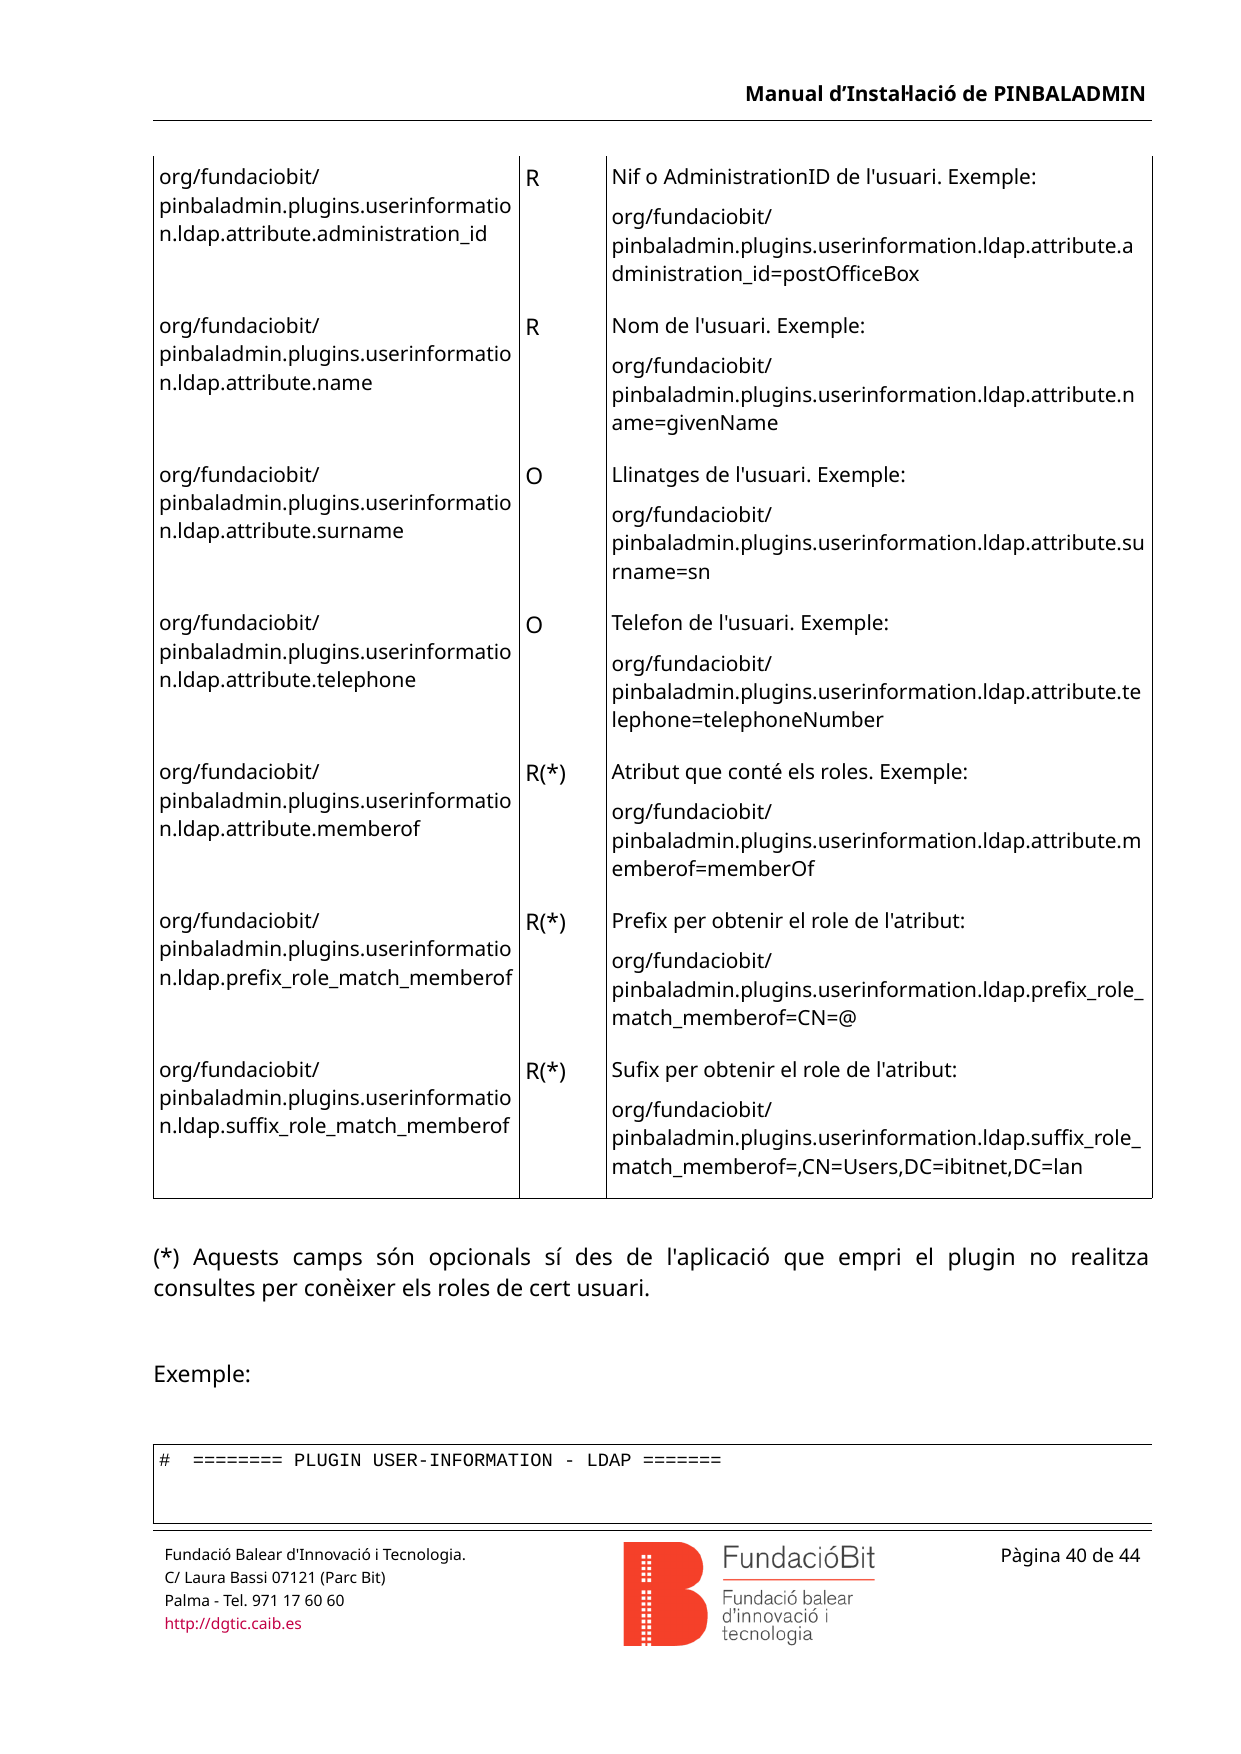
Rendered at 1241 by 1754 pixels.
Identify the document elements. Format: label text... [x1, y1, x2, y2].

table_cell R [520, 305, 606, 454]
picture [623, 1542, 875, 1646]
table_cell org/fundaciobit/pinbaladmin.plugins.userinformation.ldap.attribute.administration_id [154, 156, 519, 305]
table_cell R(*) [520, 752, 606, 900]
table_cell Nom de l'usuari. Exemple: org/fundaciobit/pinbaladmin.plugins.userinformation.ldap.attribute.name=givenName [607, 305, 1152, 454]
table_cell org/fundaciobit/pinbaladmin.plugins.userinformation.ldap.prefix_role_match_memberof [154, 900, 519, 1049]
table_cell org/fundaciobit/pinbaladmin.plugins.userinformation.ldap.attribute.surname [154, 454, 519, 603]
table_header # ======== PLUGIN USER-INFORMATION - LDAP ======= [154, 1445, 1152, 1523]
text Exemple: [153, 1358, 1152, 1389]
table_cell Atribut que conté els roles. Exemple: org/fundaciobit/pinbaladmin.plugins.userinformation.ldap.attribute.memberof=memberOf [607, 752, 1152, 900]
table_cell Prefix per obtenir el role de l'atribut: org/fundaciobit/pinbaladmin.plugins.userinformation.ldap.prefix_role_match_memberof=CN=@ [607, 900, 1152, 1049]
table_cell O [520, 603, 606, 752]
table_cell org/fundaciobit/pinbaladmin.plugins.userinformation.ldap.suffix_role_match_memberof [154, 1049, 519, 1198]
table_cell org/fundaciobit/pinbaladmin.plugins.userinformation.ldap.attribute.name [154, 305, 519, 454]
table_cell R(*) [520, 1049, 606, 1198]
table_cell Telefon de l'usuari. Exemple: org/fundaciobit/pinbaladmin.plugins.userinformation.ldap.attribute.telephone=telephoneNumber [607, 603, 1152, 752]
table_cell Nif o AdministrationID de l'usuari. Exemple: org/fundaciobit/pinbaladmin.plugins.userinformation.ldap.attribute.administration_id=postOfficeBox [607, 156, 1152, 305]
text (*) Aquests camps són opcionals sí des de l'aplicació que empri el plugin no realitza consultes per conèixer els roles de cert usuari. [153, 1241, 1152, 1303]
table_cell O [520, 454, 606, 603]
table_cell Sufix per obtenir el role de l'atribut: org/fundaciobit/pinbaladmin.plugins.userinformation.ldap.suffix_role_match_memberof=,CN=Users,DC=ibitnet,DC=lan [607, 1049, 1152, 1198]
table_cell Llinatges de l'usuari. Exemple: org/fundaciobit/pinbaladmin.plugins.userinformation.ldap.attribute.surname=sn [607, 454, 1152, 603]
table_cell org/fundaciobit/pinbaladmin.plugins.userinformation.ldap.attribute.telephone [154, 603, 519, 752]
table_cell R(*) [520, 900, 606, 1049]
table_cell org/fundaciobit/pinbaladmin.plugins.userinformation.ldap.attribute.memberof [154, 752, 519, 900]
table_cell R [520, 156, 606, 305]
